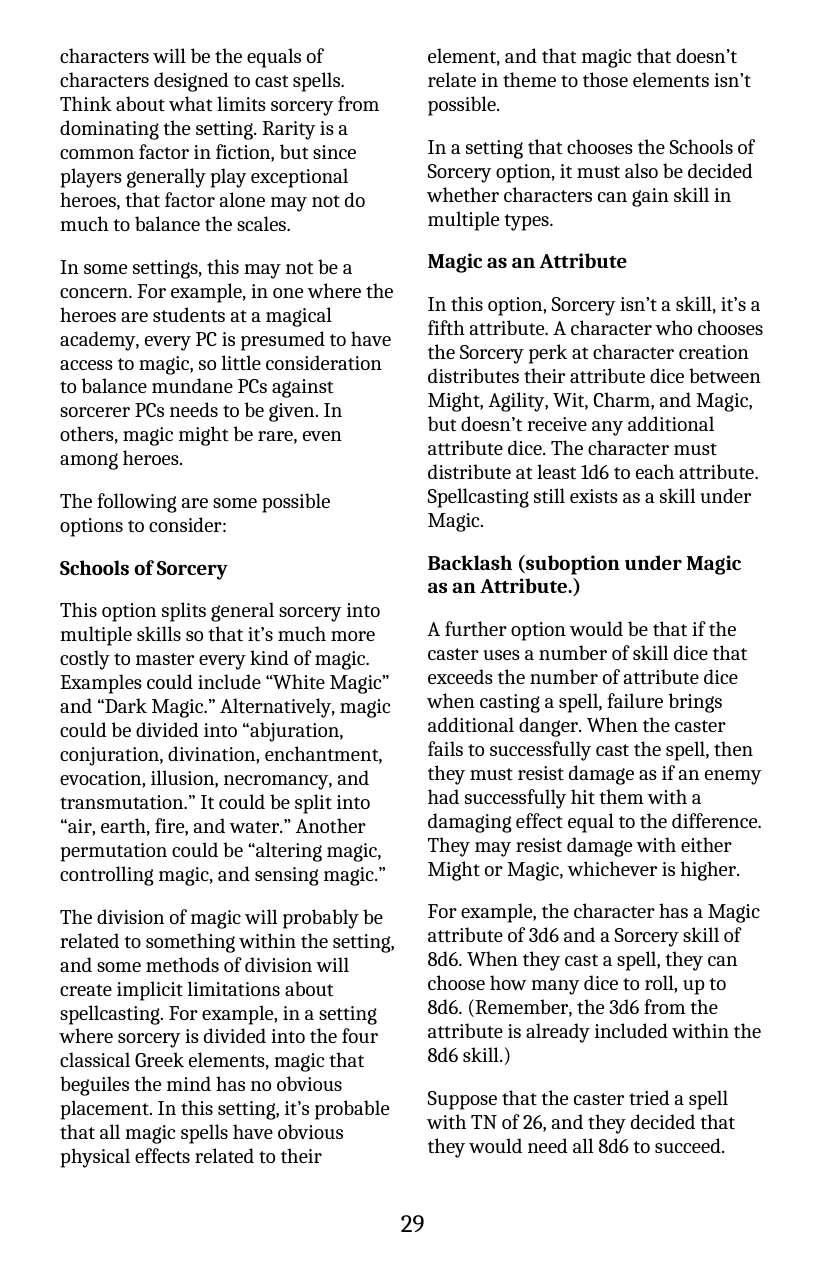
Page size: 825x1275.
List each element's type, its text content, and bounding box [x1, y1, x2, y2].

text Magic as an Attribute [427, 250, 765, 274]
text In some settings, this may not be a concern. For example, in one where the heroes are students at a magical academy, every PC is presumed to have access to magic, so little consideration to balance mundane PCs against sorcerer PCs needs to be given. In others, magic might be rare, even among heroes. [60, 255, 397, 471]
text The division of magic will probably be related to something within the setting, and some methods of division will create implicit limitations about spellcasting. For example, in a setting where sorcery is divided into the four classical Greek elements, magic that beguiles the mind has no obvious placement. In this setting, it’s probable that all magic spells have obvious physical effects related to their [60, 905, 397, 1169]
text Backlash (suboption under Magic as an Attribute.) [427, 551, 765, 599]
text Schools of Sorcery [60, 556, 397, 580]
text For example, the character has a Magic attribute of 3d6 and a Sorcery skill of 8d6. When they cast a spell, they can choose how many dice to roll, up to 8d6. (Remember, the 3d6 from the attribute is already included within the 8d6 skill.) [427, 900, 765, 1068]
text Suppose that the caster tried a spell with TN of 26, and they decided that they would need all 8d6 to succeed. [427, 1087, 765, 1158]
text The following are some possible options to consider: [60, 490, 397, 538]
text A further option would be that if the caster uses a number of skill dice that exceeds the number of attribute dice when casting a spell, failure brings additional danger. When the caster fails to successfully cast the spell, then they must resist damage as if an enemy had successfully hit them with a damaging effect equal to the difference. They may resist damage with either Might or Magic, whichever is higher. [427, 618, 765, 881]
text In a setting that chooses the Schools of Sorcery option, it must also be decided whether characters can gain skill in multiple types. [427, 136, 765, 231]
text This option splits general sorcery into multiple skills so that it’s much more costly to master every kind of magic. Examples could include “White Magic” and “Dark Magic.” Alternatively, magic could be divided into “abjuration, conjuration, divination, enchantment, evocation, illusion, necromancy, and transmutation.” It could be split into “air, earth, fire, and water.” Another permutation could be “altering magic, controlling magic, and sensing magic.” [60, 599, 397, 887]
text characters will be the equals of characters designed to cast spells. Think about what limits sorcery from dominating the setting. Rarity is a common factor in fiction, but since players generally play exceptional heroes, that factor alone may not do much to balance the scales. [60, 45, 397, 237]
text In this option, Sorcery isn’t a skill, it’s a fifth attribute. A character who chooses the Sorcery perk at character creation distributes their attribute dice between Might, Agility, Wit, Charm, and Magic, but doesn’t receive any additional attribute dice. The character must distribute at least 1d6 to each attribute. Spellcasting still exists as a skill under Magic. [427, 293, 765, 532]
text element, and that magic that doesn’t relate in theme to those elements isn’t possible. [427, 45, 765, 117]
